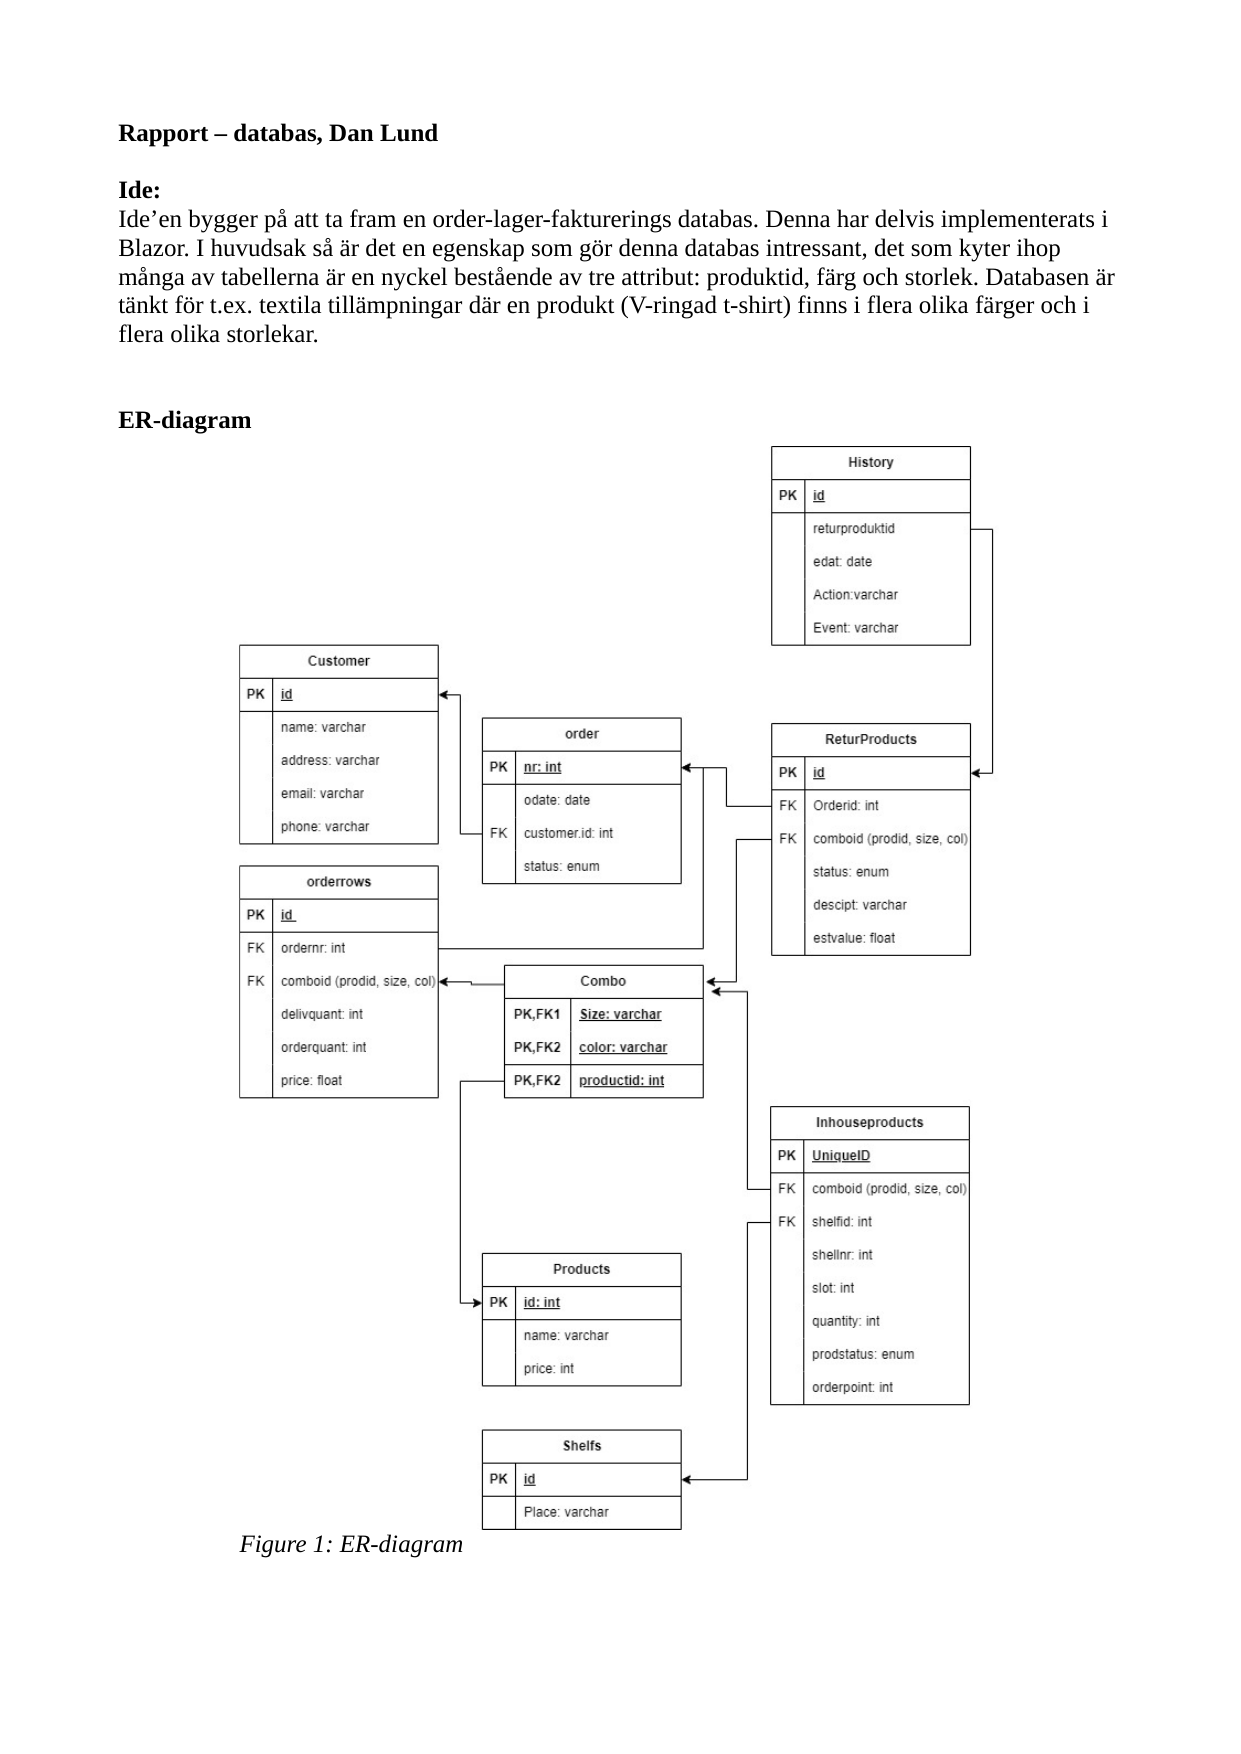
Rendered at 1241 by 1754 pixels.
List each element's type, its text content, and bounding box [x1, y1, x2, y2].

text Ide’en bygger på att ta fram en order-lager-fakturerings databas. Denna har delvis implementerats i Blazor. I huvudsak så är det en egenskap som gör denna databas intressant, det som kyter ihop många av tabellerna är en nyckel bestående av tre attribut: produktid, färg och storlek. Databasen är tänkt för t.ex. textila tillämpningar där en produkt (V-ringad t-shirt) finns i flera olika färger och i flera olika storlekar. [118, 204, 1122, 348]
picture [239, 446, 1002, 1530]
text Figure 1: ER-diagram [239, 1530, 1001, 1558]
text Ide: [118, 176, 1122, 204]
text Rapport – databas, Dan Lund [118, 118, 1122, 147]
text ER-diagram [118, 406, 1122, 434]
